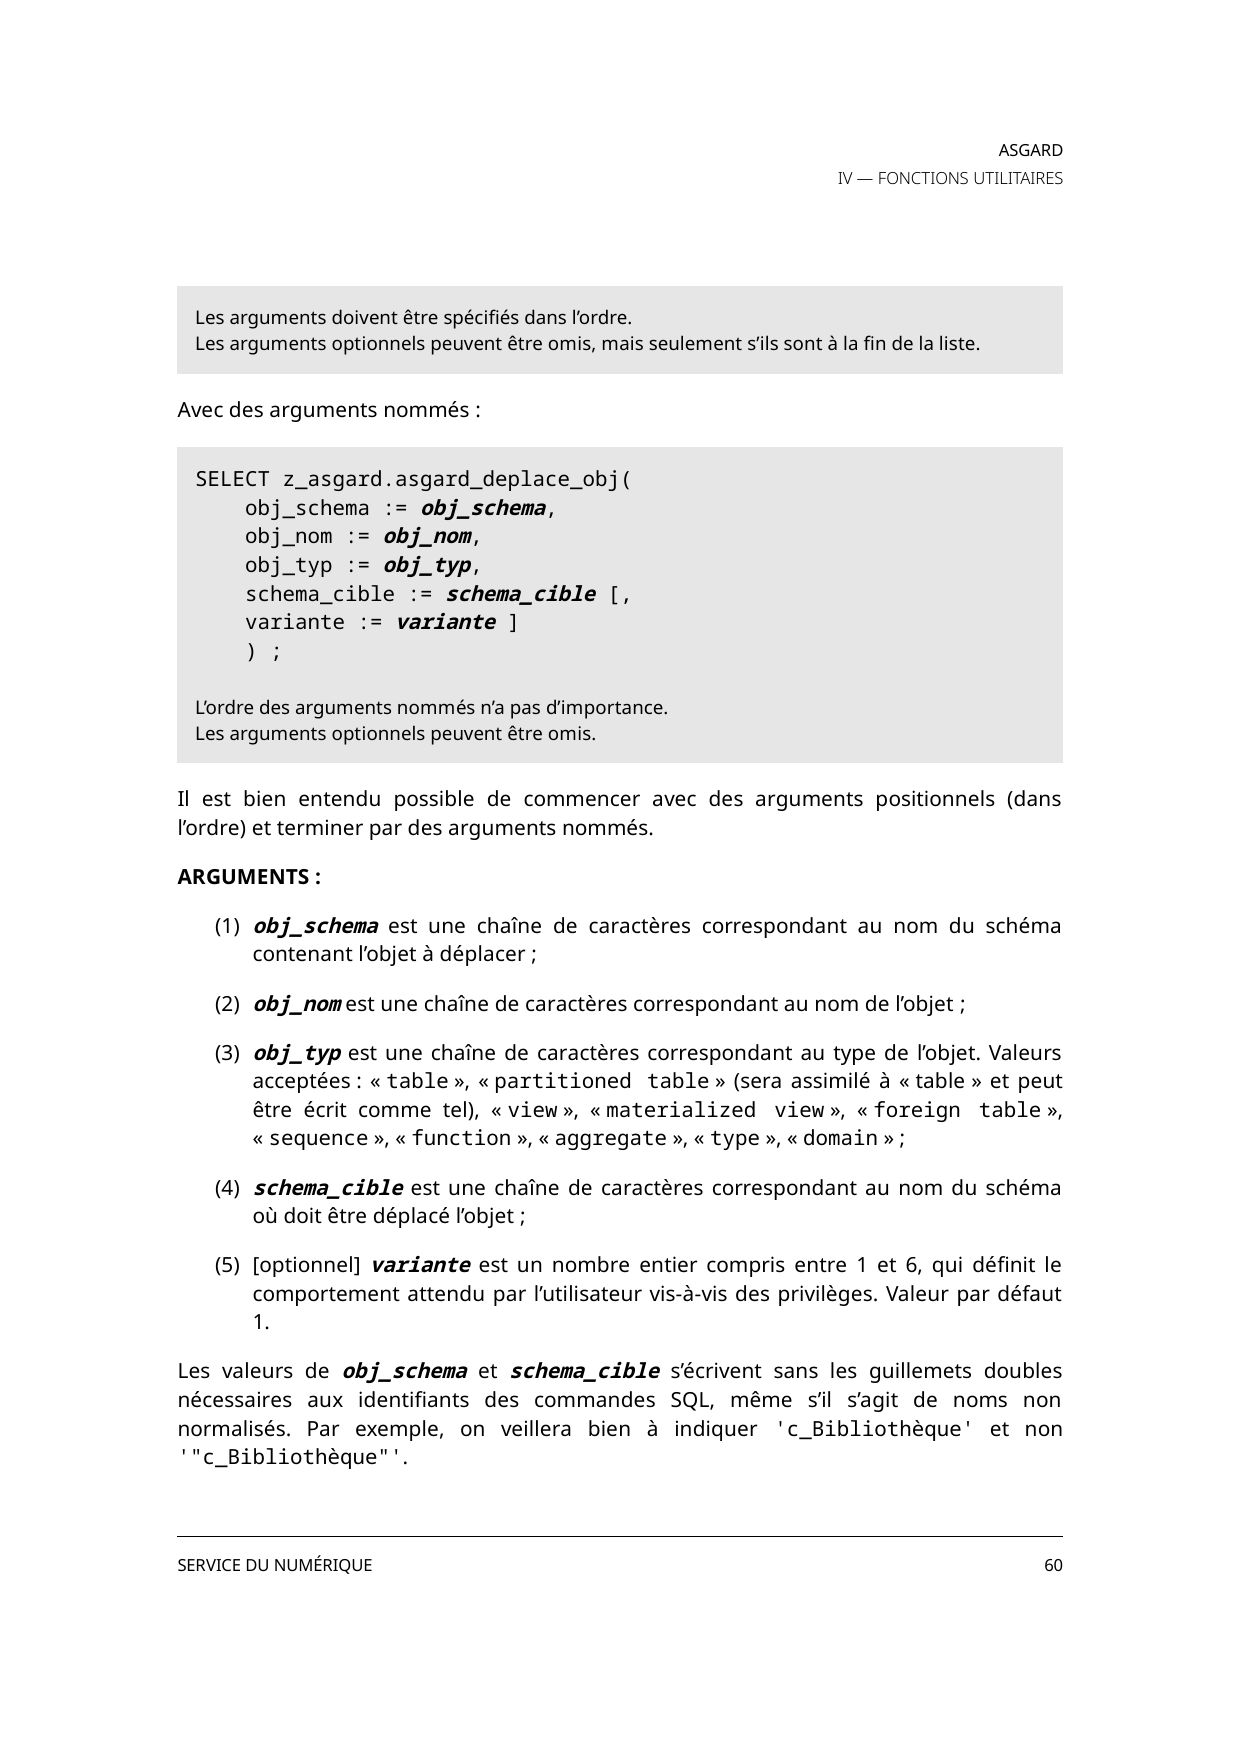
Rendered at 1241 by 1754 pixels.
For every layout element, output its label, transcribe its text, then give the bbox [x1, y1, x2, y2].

text Arguments : [177, 862, 1063, 890]
text Les arguments doivent être spécifiés dans l’ordre. [177, 286, 1063, 330]
list obj_nom est une chaîne de caractères correspondant au nom de l’objet ; [215, 988, 1063, 1017]
text schema_cible := schema_cible [, [177, 578, 1063, 607]
text obj_typ := obj_typ, [177, 550, 1063, 578]
text obj_schema := obj_schema, [177, 493, 1063, 521]
text obj_nom := obj_nom, [177, 521, 1063, 550]
text ) ; [177, 636, 1063, 664]
list [optionnel] variante est un nombre entier compris entre 1 et 6, qui définit le comportement attendu par l’utilisateur vis-à-vis des privilèges. Valeur par défaut 1. [215, 1250, 1063, 1336]
text Les arguments optionnels peuvent être omis. [177, 719, 1063, 763]
list obj_typ est une chaîne de caractères correspondant au type de l’objet. Valeurs acceptées : « table », « partitioned table » (sera assimilé à « table » et peut être écrit comme tel), « view », « materialized view », « foreign table », « sequence », « function », « aggregate », « type », « domain » ; [215, 1038, 1063, 1152]
text Avec des arguments nommés : [177, 394, 1063, 423]
text variante := variante ] [177, 607, 1063, 636]
list schema_cible est une chaîne de caractères correspondant au nom du schéma où doit être déplacé l’objet ; [215, 1172, 1063, 1229]
text Il est bien entendu possible de commencer avec des arguments positionnels (dans l’ordre) et terminer par des arguments nommés. [177, 784, 1063, 841]
text Les valeurs de obj_schema et schema_cible s’écrivent sans les guillemets doubles nécessaires aux identifiants des commandes SQL, même s’il s’agit de noms non normalisés. Par exemple, on veillera bien à indiquer 'c_Bibliothèque' et non '"c_Bibliothèque"'. [177, 1356, 1063, 1471]
text Les arguments optionnels peuvent être omis, mais seulement s’ils sont à la fin de la liste. [177, 330, 1063, 374]
text L’ordre des arguments nommés n’a pas d’importance. [177, 676, 1063, 719]
list obj_schema est une chaîne de caractères correspondant au nom du schéma contenant l’objet à déplacer ; [215, 911, 1063, 968]
text SELECT z_asgard.asgard_deplace_obj( [177, 447, 1063, 493]
